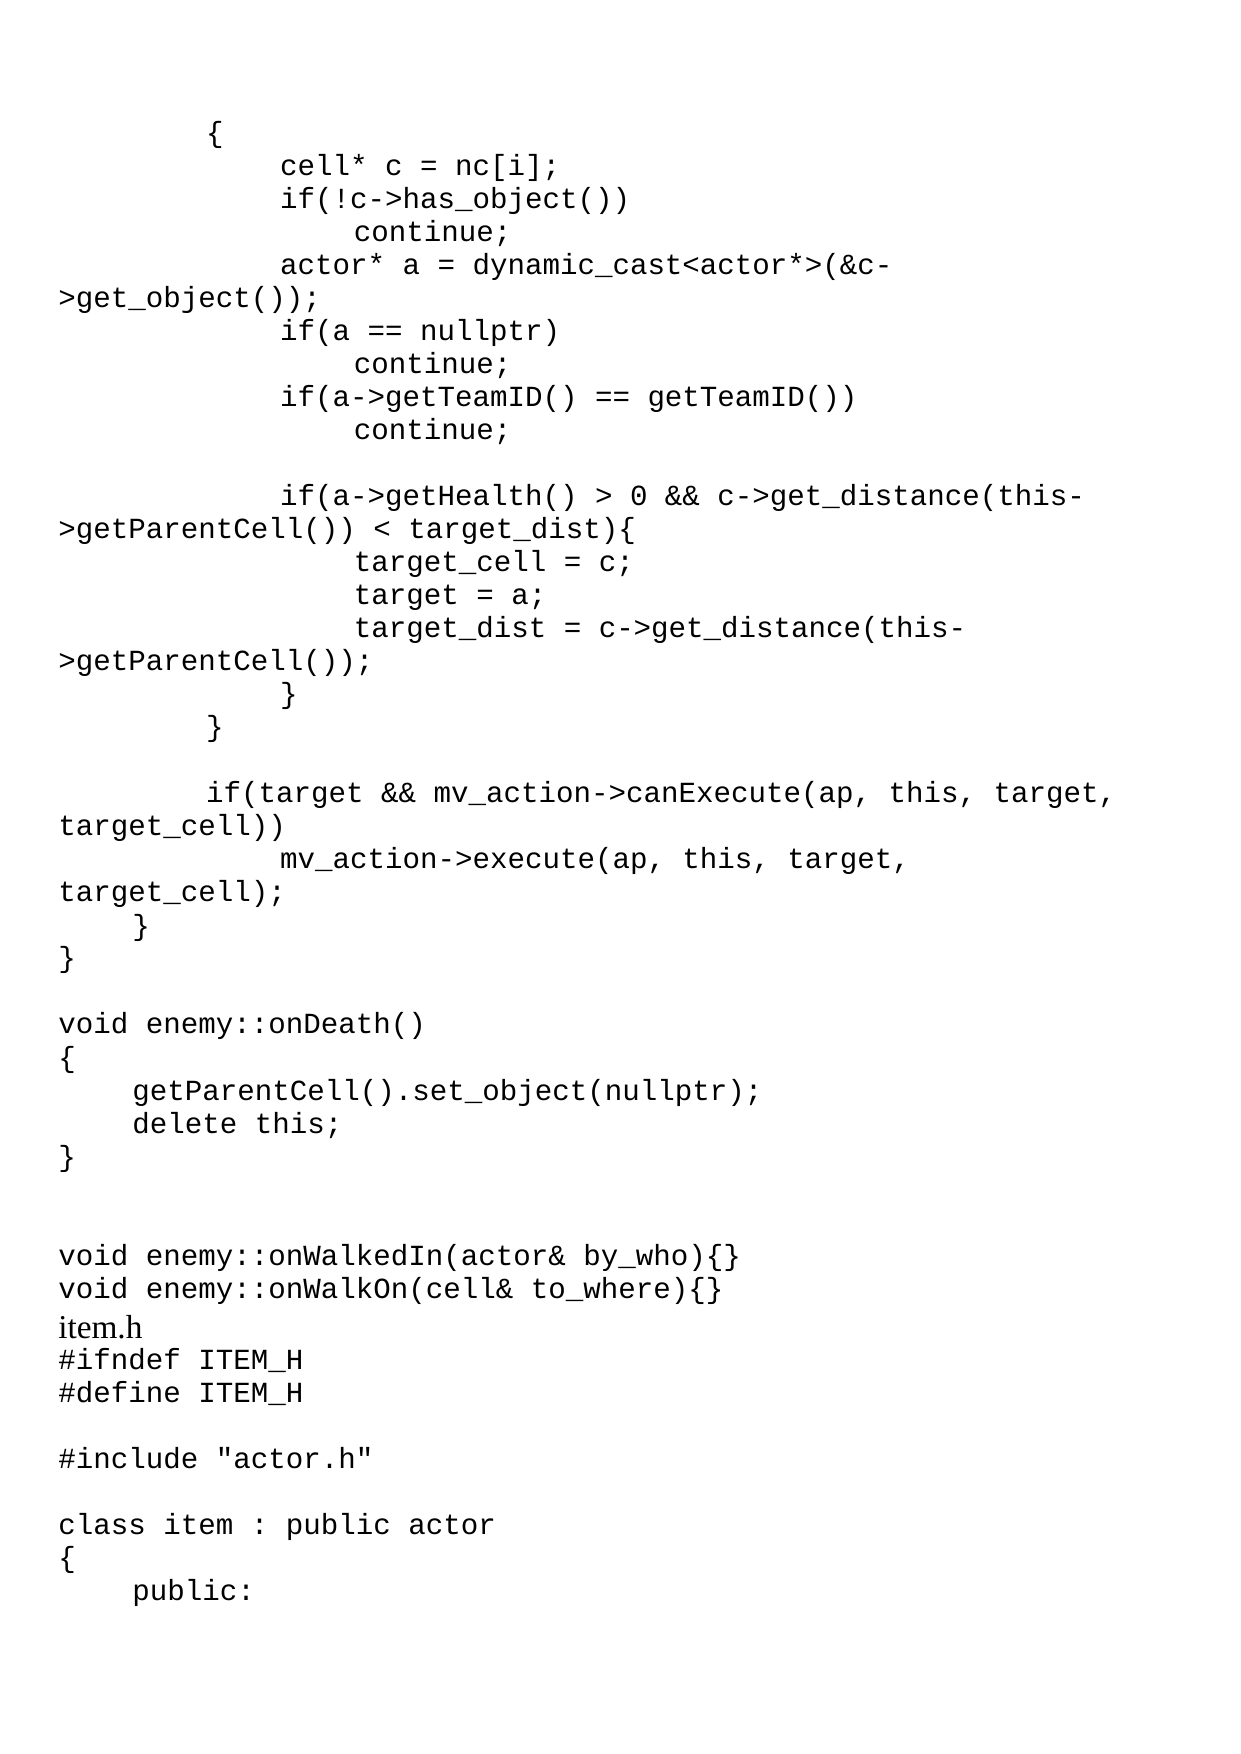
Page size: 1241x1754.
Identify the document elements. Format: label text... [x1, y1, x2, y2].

text target_dist = c->get_distance(this->getParentCell()); [58, 613, 1122, 679]
text cell* c = nc[i]; [58, 151, 1122, 184]
text #include "actor.h" [58, 1444, 1122, 1477]
text continue; [58, 349, 1122, 382]
text target_cell = c; [58, 547, 1122, 580]
text void enemy::onWalkOn(cell& to_where){} [58, 1274, 1122, 1307]
text class item : public actor [58, 1510, 1122, 1543]
text mv_action->execute(ap, this, target, target_cell); [58, 844, 1122, 911]
text #ifndef ITEM_H [58, 1345, 1122, 1378]
text continue; [58, 217, 1122, 250]
text if(a->getHealth() > 0 && c->get_distance(this->getParentCell()) < target_dist){ [58, 481, 1122, 547]
text void enemy::onDeath() [58, 1010, 1122, 1043]
text if(a->getTeamID() == getTeamID()) [58, 382, 1122, 415]
text item.h [58, 1307, 1122, 1345]
text actor* a = dynamic_cast<actor*>(&c->get_object()); [58, 250, 1122, 316]
text getParentCell().set_object(nullptr); [58, 1076, 1122, 1109]
text #define ITEM_H [58, 1378, 1122, 1411]
text } [58, 679, 1122, 712]
text continue; [58, 415, 1122, 448]
text { [58, 1043, 1122, 1076]
text } [58, 911, 1122, 944]
text if(target && mv_action->canExecute(ap, this, target, target_cell)) [58, 778, 1122, 844]
text delete this; [58, 1109, 1122, 1142]
text { [58, 1543, 1122, 1576]
text if(a == nullptr) [58, 316, 1122, 349]
text if(!c->has_object()) [58, 184, 1122, 217]
text } [58, 1142, 1122, 1175]
text public: [58, 1576, 1122, 1609]
text target = a; [58, 580, 1122, 613]
text void enemy::onWalkedIn(actor& by_who){} [58, 1241, 1122, 1274]
text } [58, 712, 1122, 746]
text } [58, 944, 1122, 977]
text { [58, 118, 1122, 151]
